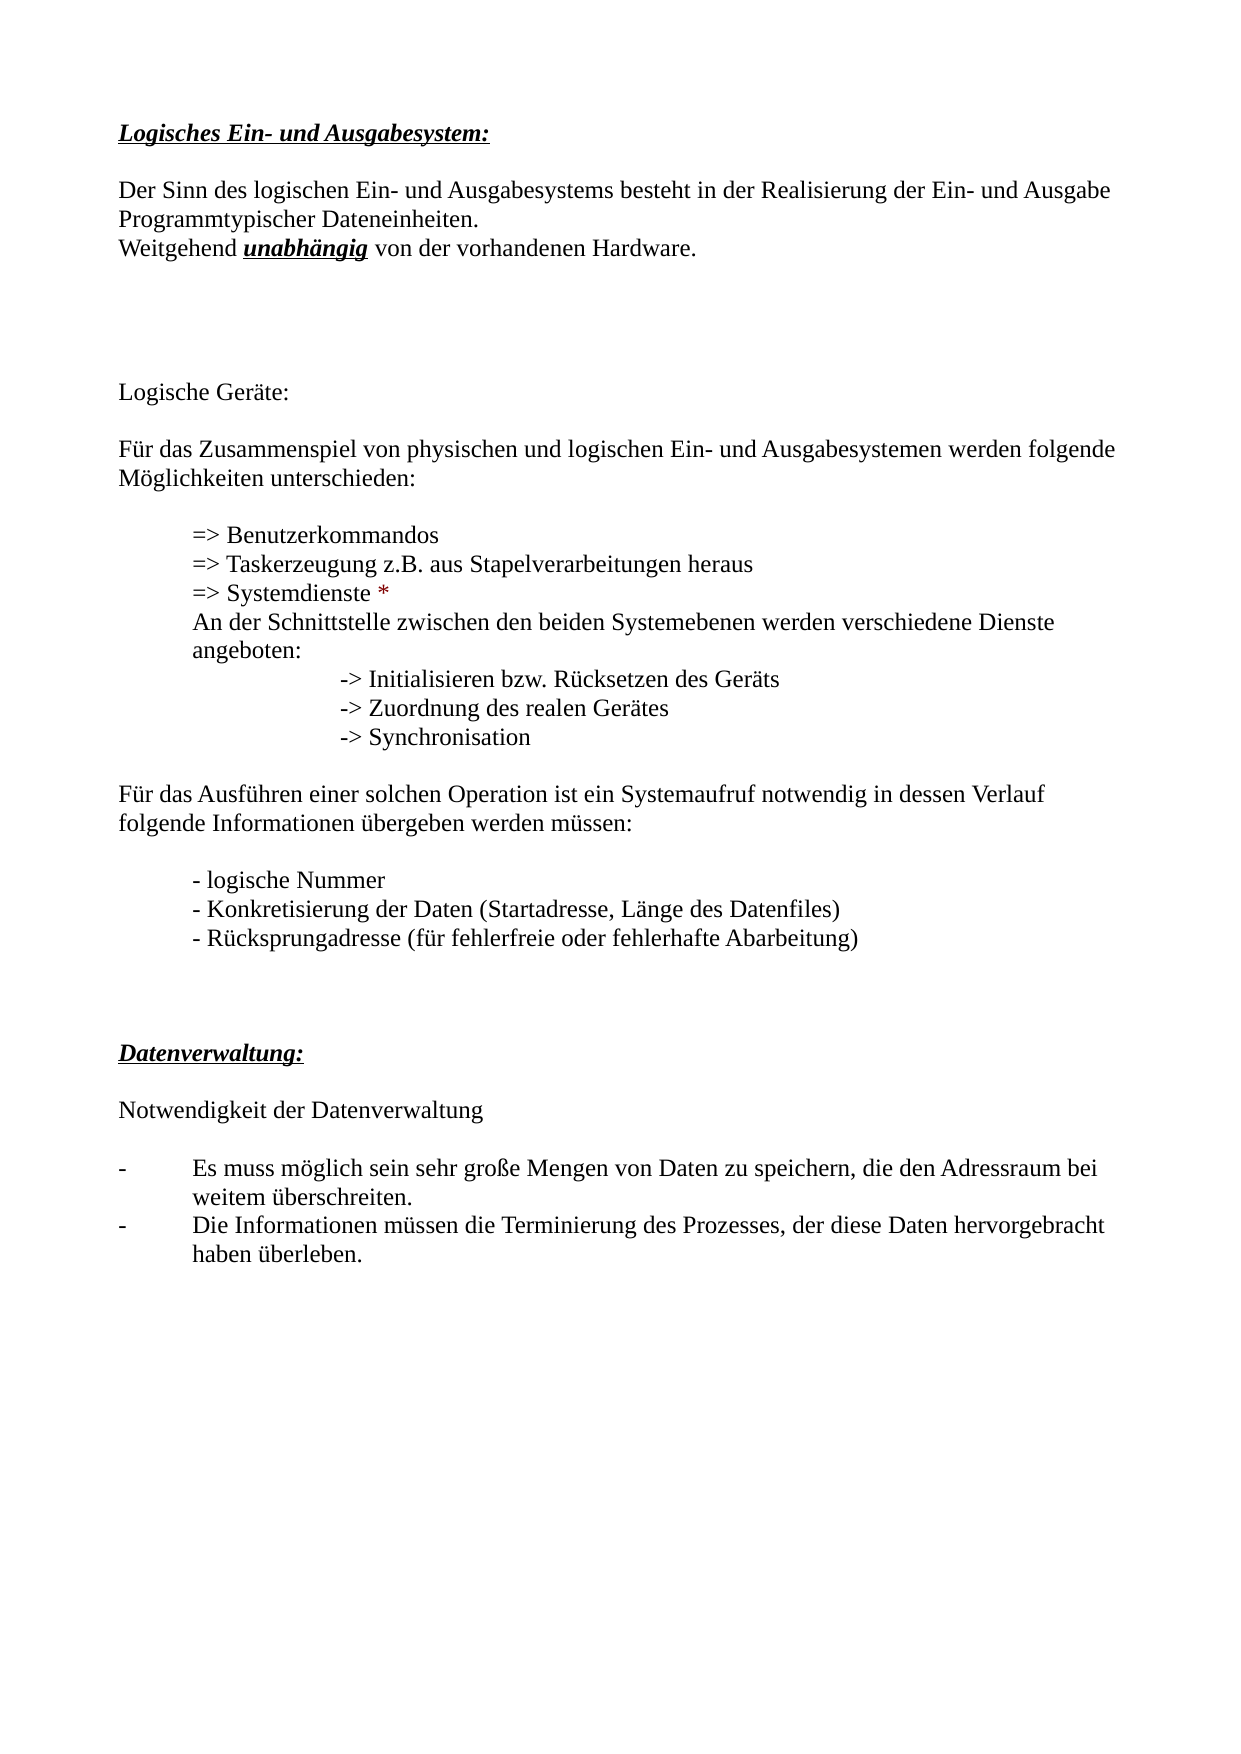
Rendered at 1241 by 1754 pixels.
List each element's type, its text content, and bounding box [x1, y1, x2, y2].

text -> Zuordnung des realen Gerätes [118, 693, 1122, 722]
text - Rücksprungadresse (für fehlerfreie oder fehlerhafte Abarbeitung) [118, 923, 1122, 952]
text => Taskerzeugung z.B. aus Stapelverarbeitungen heraus [118, 549, 1122, 578]
text Datenverwaltung: [118, 1038, 1122, 1067]
text Notwendigkeit der Datenverwaltung [118, 1096, 1122, 1124]
text => Systemdienste * [118, 578, 1122, 607]
text Logisches Ein- und Ausgabesystem: [118, 118, 1122, 147]
text - Die Informationen müssen die Terminierung des Prozesses, der diese Daten hervorgebracht haben überleben. [118, 1211, 1122, 1268]
text -> Synchronisation [118, 722, 1122, 751]
text Für das Ausführen einer solchen Operation ist ein Systemaufruf notwendig in dessen Verlauf folgende Informationen übergeben werden müssen: [118, 779, 1122, 837]
text - Es muss möglich sein sehr große Mengen von Daten zu speichern, die den Adressraum bei weitem überschreiten. [118, 1153, 1122, 1211]
text Für das Zusammenspiel von physischen und logischen Ein- und Ausgabesystemen werden folgende Möglichkeiten unterschieden: [118, 434, 1122, 492]
text Weitgehend unabhängig von der vorhandenen Hardware. [118, 233, 1122, 262]
text An der Schnittstelle zwischen den beiden Systemebenen werden verschiedene Dienste angeboten: [118, 607, 1122, 664]
text -> Initialisieren bzw. Rücksetzen des Geräts [118, 664, 1122, 693]
text - Konkretisierung der Daten (Startadresse, Länge des Datenfiles) [118, 894, 1122, 923]
text Der Sinn des logischen Ein- und Ausgabesystems besteht in der Realisierung der Ein- und Ausgabe Programmtypischer Dateneinheiten. [118, 176, 1122, 233]
text => Benutzerkommandos [118, 521, 1122, 549]
text Logische Geräte: [118, 377, 1122, 406]
text - logische Nummer [118, 866, 1122, 894]
